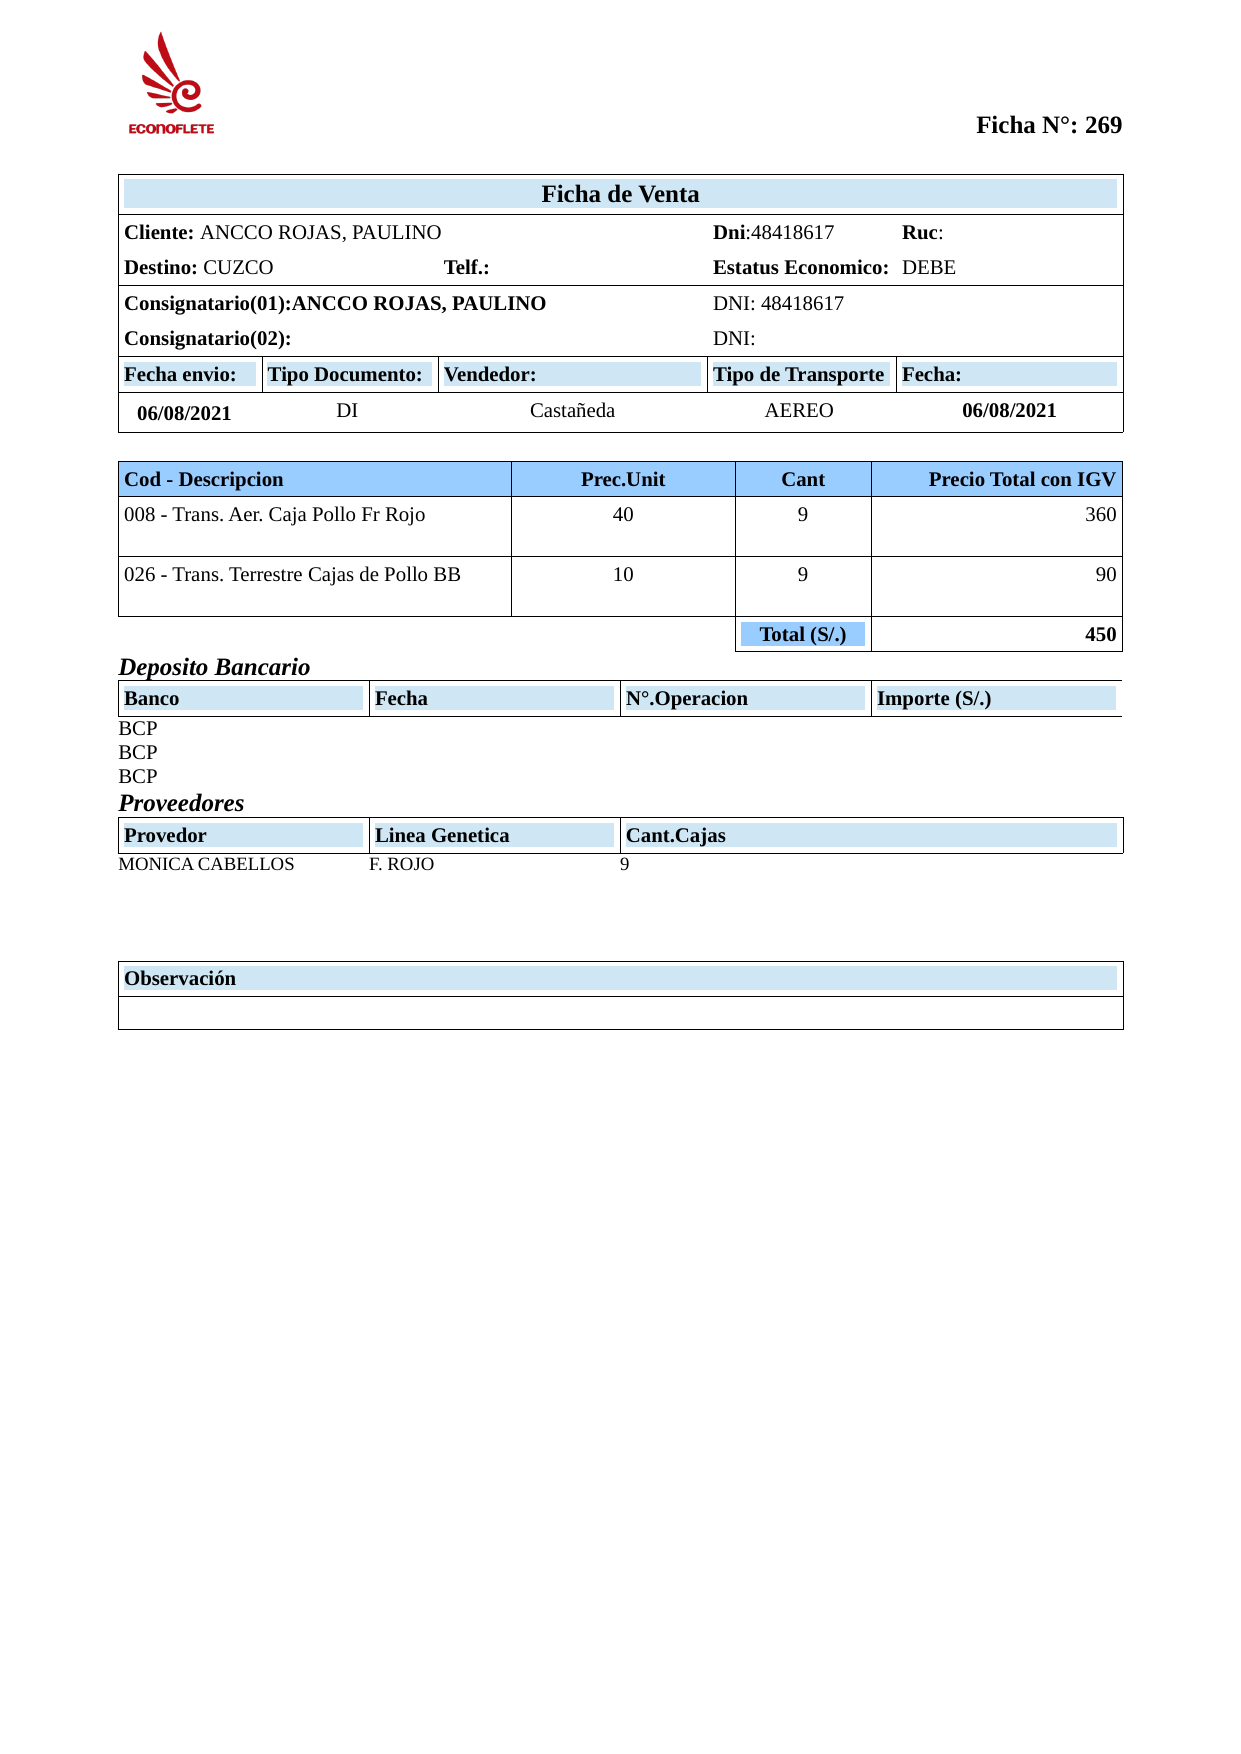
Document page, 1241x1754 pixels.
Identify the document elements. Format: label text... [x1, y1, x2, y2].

table_cell 9 [736, 497, 871, 556]
table_cell [620, 764, 871, 788]
table_cell MONICA CABELLOS [118, 854, 369, 874]
table_cell 9 [620, 854, 1123, 874]
table_cell [620, 874, 1123, 896]
table_header Cant [736, 462, 871, 496]
table_cell 06/08/2021 [119, 393, 262, 432]
table_cell [369, 717, 620, 740]
text Deposito Bancario [118, 652, 1122, 680]
table_cell BCP [118, 717, 369, 740]
table_cell [369, 918, 620, 939]
table_cell 450 [872, 617, 1122, 651]
table_cell [118, 896, 369, 917]
text Proveedores [118, 788, 1122, 817]
table_cell [119, 997, 1123, 1029]
table_cell [620, 740, 871, 764]
table_header Banco [119, 681, 369, 716]
table_cell [369, 740, 620, 764]
table_cell [620, 717, 871, 740]
table_cell 9 [736, 557, 871, 616]
table_cell F. ROJO [369, 854, 620, 874]
table_cell [871, 717, 1122, 740]
table_cell 10 [512, 557, 735, 616]
table_cell [369, 896, 620, 917]
table_cell Consignatario(02): [119, 321, 707, 356]
table_cell [620, 939, 1123, 961]
table_header Linea Genetica [370, 818, 620, 853]
table_header Fecha [370, 681, 620, 716]
table_header Ficha de Venta [119, 175, 1123, 214]
table_cell Tipo de Transporte [708, 357, 896, 392]
table_cell BCP [118, 764, 369, 788]
table_cell [369, 874, 620, 896]
table_header Cant.Cajas [621, 818, 1123, 853]
table_header Provedor [119, 818, 369, 853]
table_cell Dni:48418617 [707, 215, 896, 249]
table_cell [118, 874, 369, 896]
table_cell 026 - Trans. Terrestre Cajas de Pollo BB [119, 557, 511, 616]
table_cell DEBE [896, 249, 1123, 285]
table_cell Destino: CUZCO [119, 249, 438, 285]
table_cell [871, 764, 1122, 788]
table_cell 06/08/2021 [896, 393, 1123, 432]
table_header Importe (S/.) [872, 681, 1122, 716]
table_cell Ruc: [896, 215, 1123, 249]
table_cell Cliente: ANCCO ROJAS, PAULINO [119, 215, 707, 249]
table_cell DNI: [707, 321, 1123, 356]
table_cell Fecha envio: [119, 357, 262, 392]
table_header Prec.Unit [512, 462, 735, 496]
table_cell Castañeda [438, 393, 707, 432]
table_cell AEREO [707, 393, 896, 432]
table_cell [369, 764, 620, 788]
table_cell 90 [872, 557, 1122, 616]
table_cell 360 [872, 497, 1122, 556]
table_cell Consignatario(01):ANCCO ROJAS, PAULINO [119, 286, 707, 321]
picture [118, 31, 225, 134]
table_cell [369, 939, 620, 961]
table_cell [620, 896, 1123, 917]
table_cell Tipo Documento: [263, 357, 438, 392]
table_cell Vendedor: [439, 357, 707, 392]
table_header Observación [119, 962, 1123, 996]
table_cell BCP [118, 740, 369, 764]
table_cell [118, 939, 369, 961]
table_header N°.Operacion [621, 681, 871, 716]
table_cell [511, 617, 735, 651]
table_cell Estatus Economico: [707, 249, 896, 285]
table_header Cod - Descripcion [119, 462, 511, 496]
table_cell Telf.: [438, 249, 707, 285]
table_cell [118, 617, 511, 651]
table_cell DNI: 48418617 [707, 286, 1123, 321]
table_cell Fecha: [897, 357, 1123, 392]
table_cell Total (S/.) [736, 617, 871, 651]
table_cell DI [262, 393, 438, 432]
table_cell [118, 918, 369, 939]
table_cell [871, 740, 1122, 764]
table_cell [620, 918, 1123, 939]
table_header Precio Total con IGV [872, 462, 1122, 496]
table_cell 008 - Trans. Aer. Caja Pollo Fr Rojo [119, 497, 511, 556]
table_cell 40 [512, 497, 735, 556]
